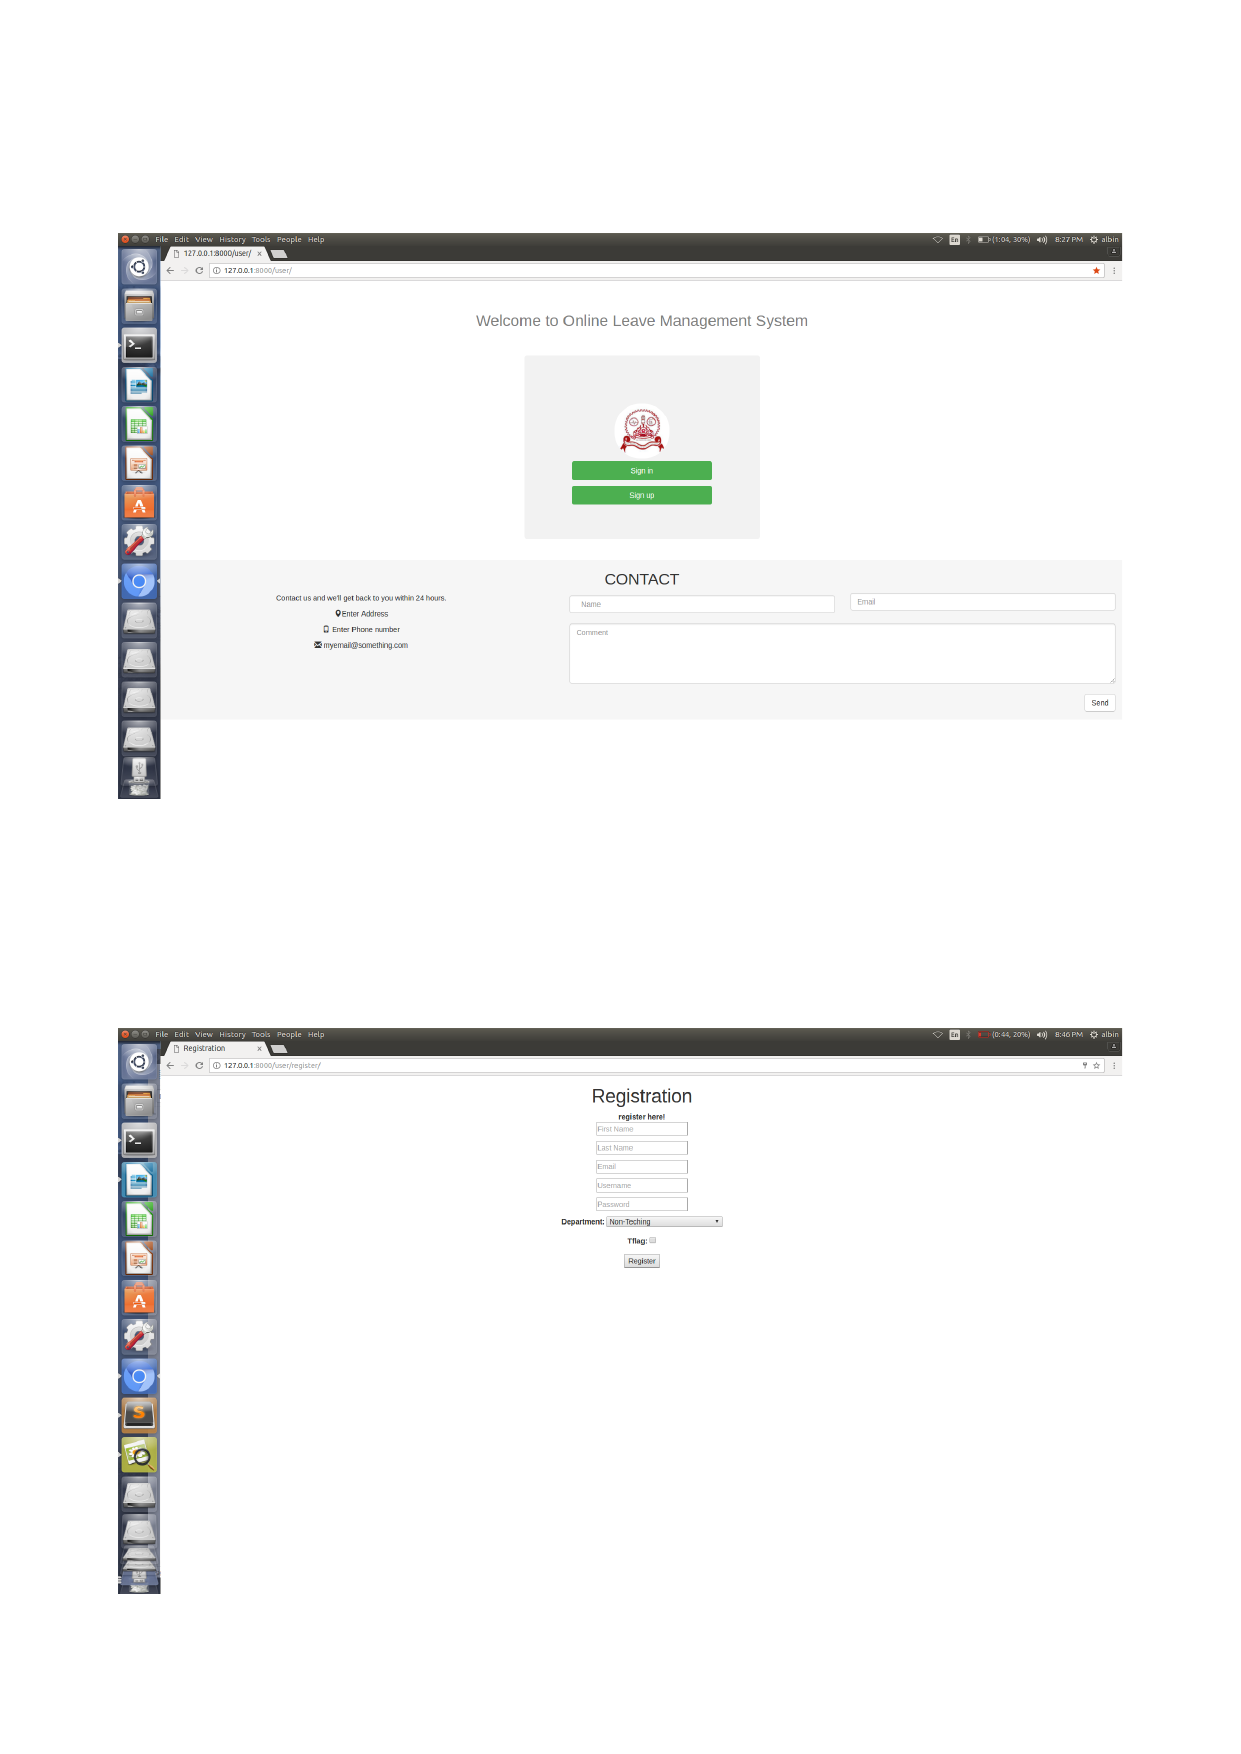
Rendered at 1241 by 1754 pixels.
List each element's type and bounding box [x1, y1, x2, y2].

picture [118, 233, 1123, 799]
picture [118, 1028, 1123, 1594]
